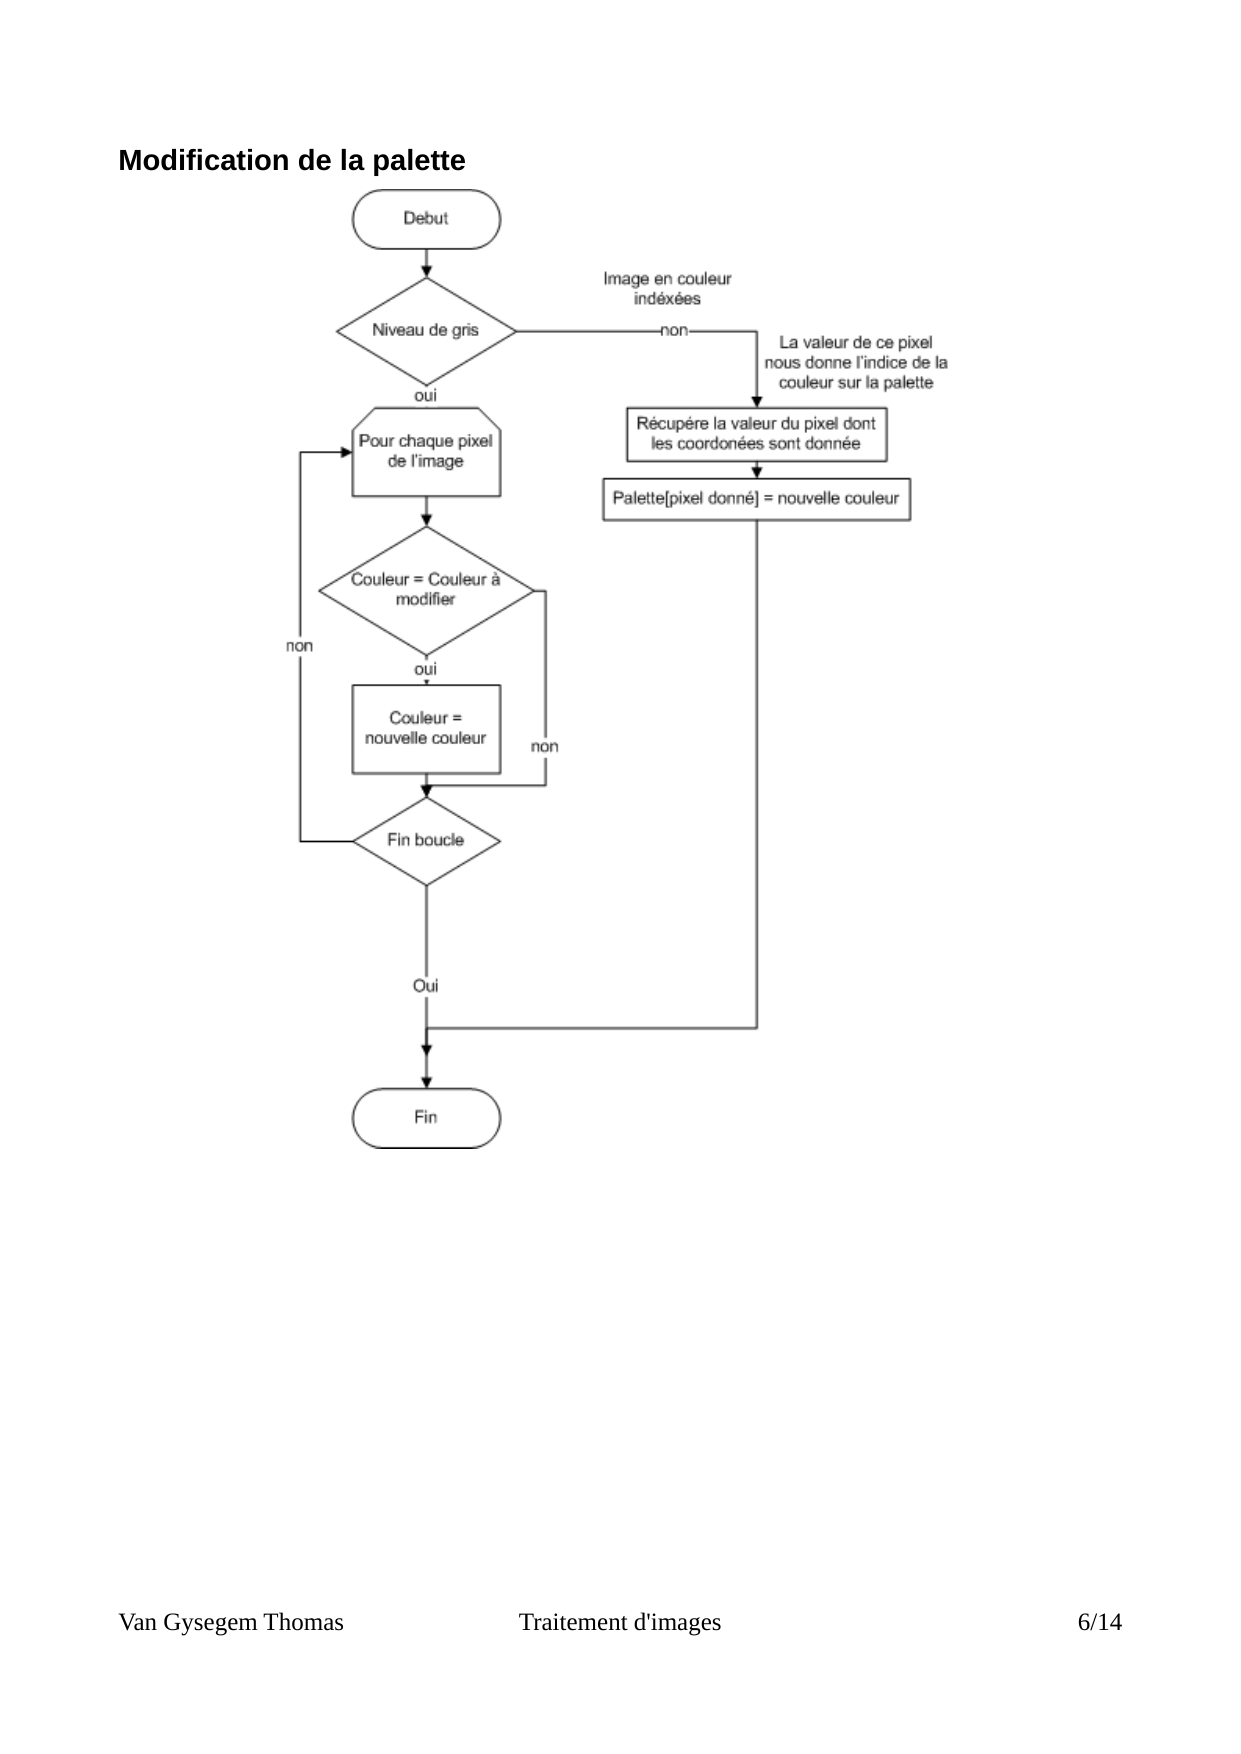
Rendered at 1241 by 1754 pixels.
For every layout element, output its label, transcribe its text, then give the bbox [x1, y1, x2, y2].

subtitle Modification de la palette [118, 143, 1122, 177]
picture [286, 189, 954, 1149]
